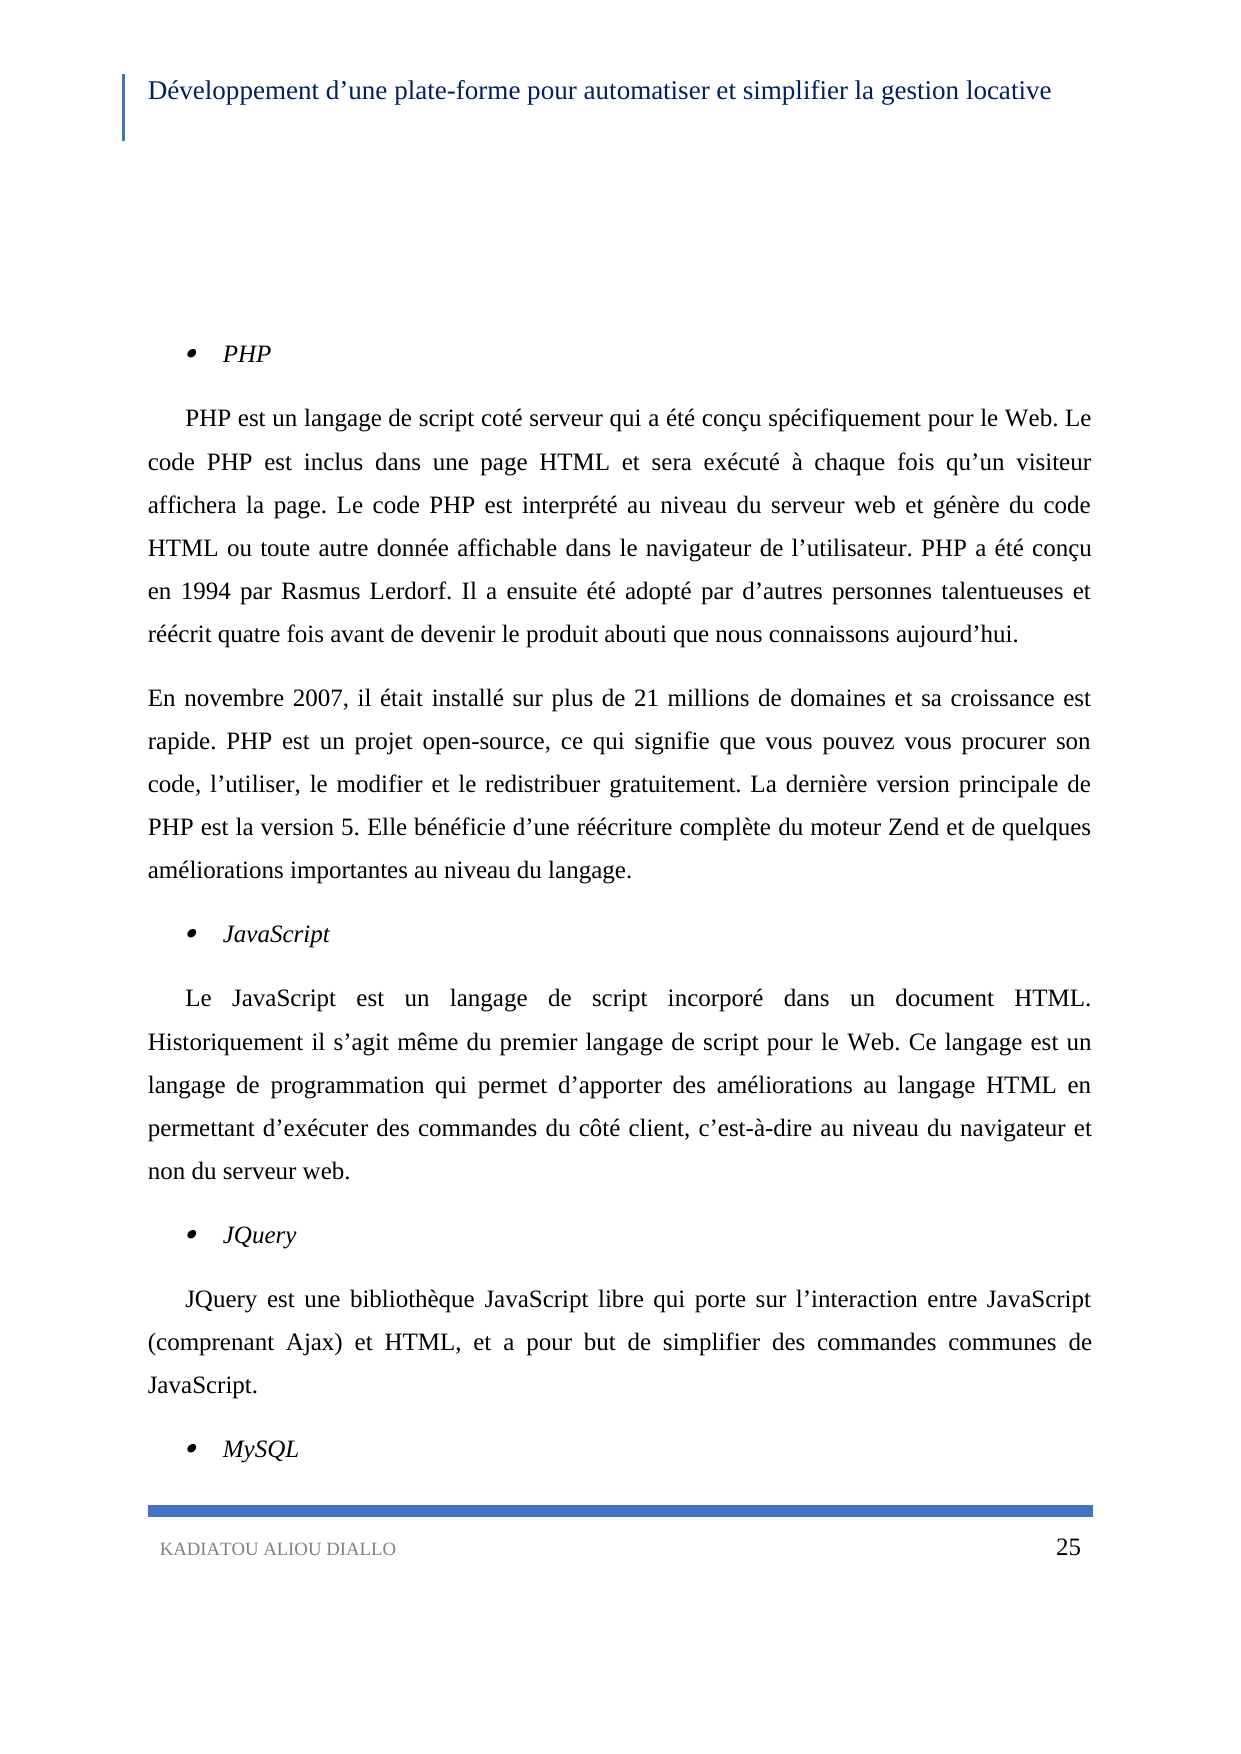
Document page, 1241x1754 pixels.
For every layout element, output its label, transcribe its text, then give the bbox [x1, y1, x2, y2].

list JavaScript [185, 919, 1093, 948]
text Le JavaScript est un langage de script incorporé dans un document HTML. Historiquement il s’agit même du premier langage de script pour le Web. Ce langage est un langage de programmation qui permet d’apporter des améliorations au langage HTML en permettant d’exécuter des commandes du côté client, c’est-à-dire au niveau du navigateur et non du serveur web. [148, 983, 1093, 1185]
list JQuery [185, 1220, 1093, 1249]
text PHP est un langage de script coté serveur qui a été conçu spécifiquement pour le Web. Le code PHP est inclus dans une page HTML et sera exécuté à chaque fois qu’un visiteur affichera la page. Le code PHP est interprété au niveau du serveur web et génère du code HTML ou toute autre donnée affichable dans le navigateur de l’utilisateur. PHP a été conçu en 1994 par Rasmus Lerdorf. Il a ensuite été adopté par d’autres personnes talentueuses et réécrit quatre fois avant de devenir le produit abouti que nous connaissons aujourd’hui. [148, 403, 1093, 648]
list PHP [185, 339, 1093, 368]
text JQuery est une bibliothèque JavaScript libre qui porte sur l’interaction entre JavaScript (comprenant Ajax) et HTML, et a pour but de simplifier des commandes communes de JavaScript. [148, 1284, 1093, 1399]
text En novembre 2007, il était installé sur plus de 21 millions de domaines et sa croissance est rapide. PHP est un projet open-source, ce qui signifie que vous pouvez vous procurer son code, l’utiliser, le modifier et le redistribuer gratuitement. La dernière version principale de PHP est la version 5. Elle bénéficie d’une réécriture complète du moteur Zend et de quelques améliorations importantes au niveau du langage. [148, 683, 1093, 884]
list MySQL [185, 1434, 1093, 1463]
